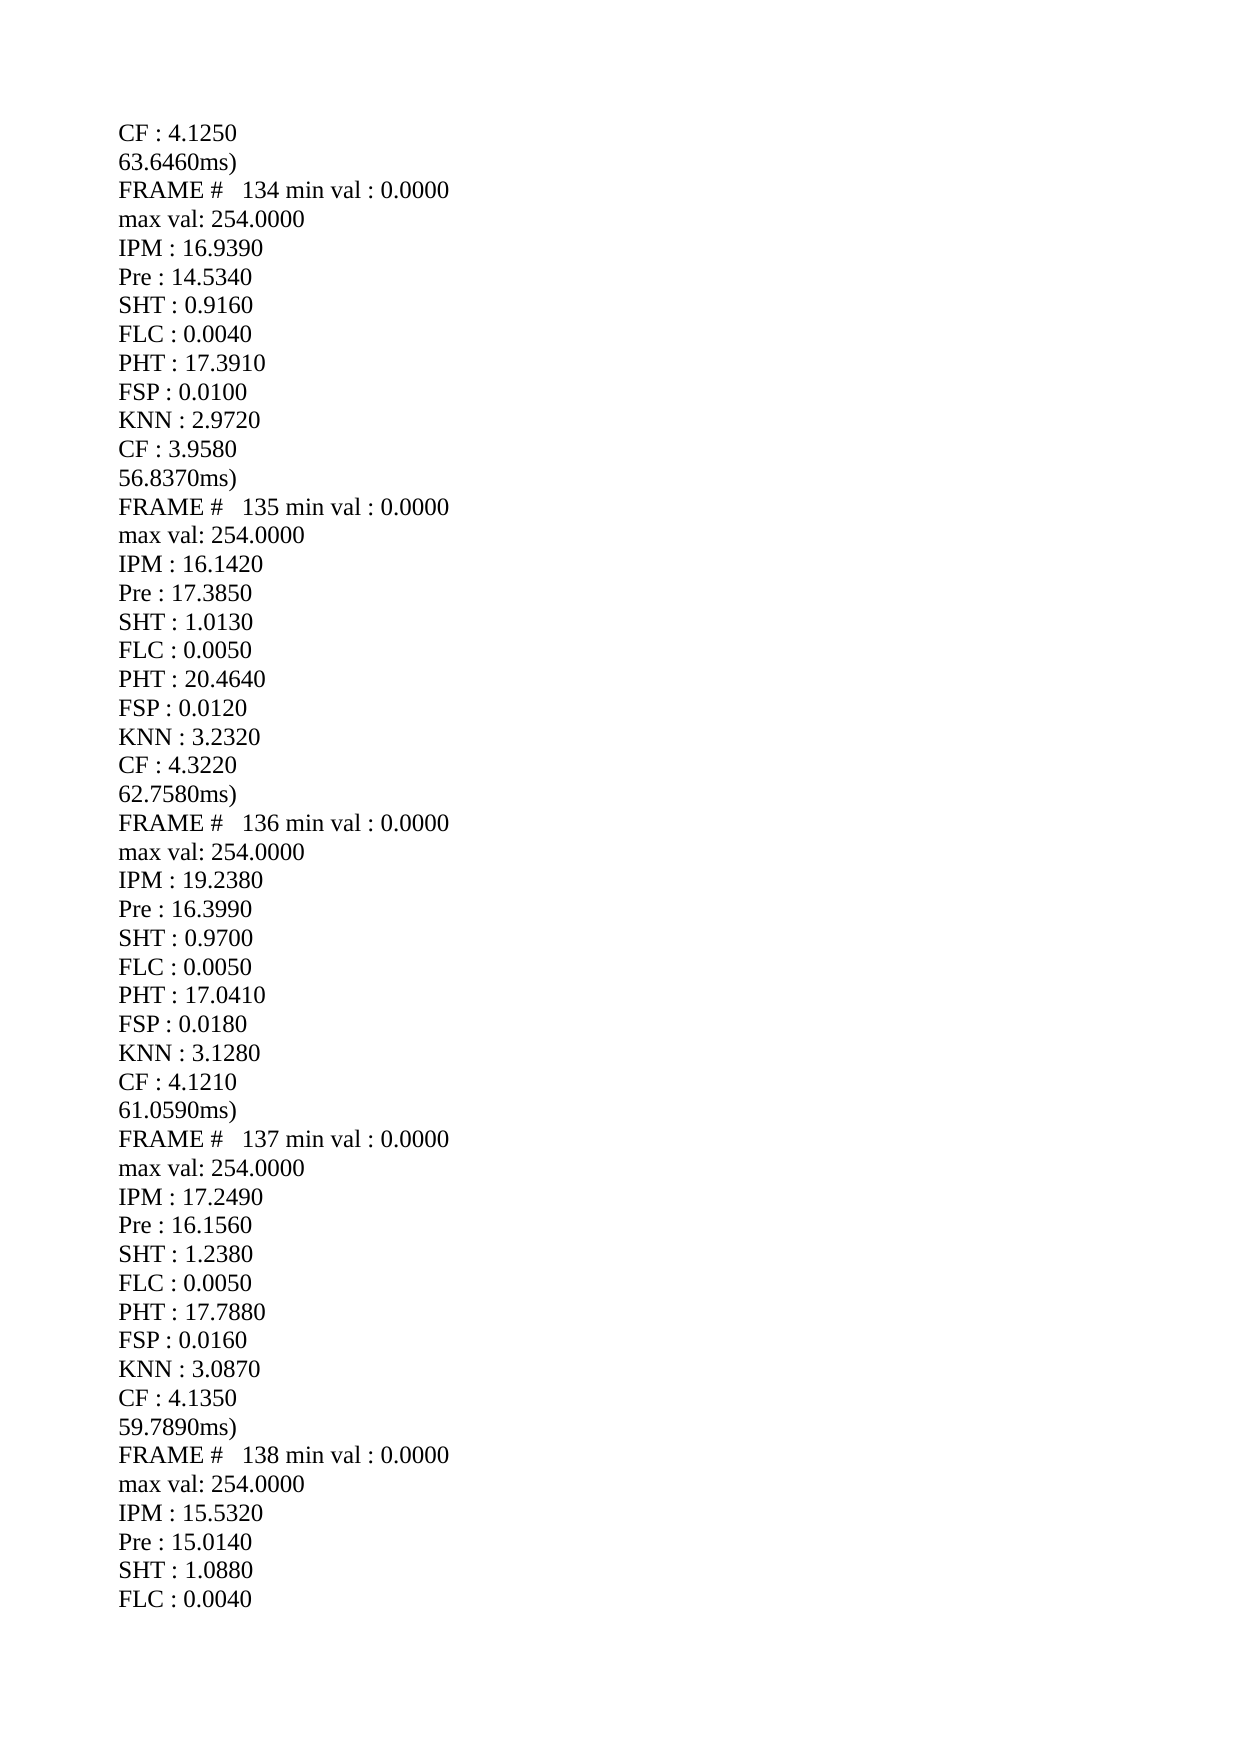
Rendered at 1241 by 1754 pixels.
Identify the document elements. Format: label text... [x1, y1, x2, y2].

text IPM : 16.9390 [118, 233, 1122, 262]
text Pre : 16.3990 [118, 894, 1122, 923]
text PHT : 20.4640 [118, 664, 1122, 693]
text Pre : 16.1560 [118, 1211, 1122, 1239]
text CF : 3.9580 [118, 434, 1122, 463]
text SHT : 0.9160 [118, 291, 1122, 319]
text FLC : 0.0050 [118, 1268, 1122, 1297]
text SHT : 0.9700 [118, 923, 1122, 952]
text FRAME # 135 min val : 0.0000 [118, 492, 1122, 521]
text IPM : 17.2490 [118, 1182, 1122, 1211]
text SHT : 1.0130 [118, 607, 1122, 636]
text max val: 254.0000 [118, 204, 1122, 233]
text 63.6460ms) [118, 147, 1122, 176]
text FRAME # 137 min val : 0.0000 [118, 1124, 1122, 1153]
text max val: 254.0000 [118, 521, 1122, 549]
text CF : 4.3220 [118, 751, 1122, 779]
text CF : 4.1250 [118, 118, 1122, 147]
text IPM : 15.5320 [118, 1498, 1122, 1527]
text Pre : 14.5340 [118, 262, 1122, 291]
text FLC : 0.0040 [118, 1584, 1122, 1613]
text IPM : 16.1420 [118, 549, 1122, 578]
text FSP : 0.0120 [118, 693, 1122, 722]
text max val: 254.0000 [118, 1469, 1122, 1498]
text 59.7890ms) [118, 1412, 1122, 1441]
text PHT : 17.0410 [118, 981, 1122, 1009]
text PHT : 17.3910 [118, 348, 1122, 377]
text FLC : 0.0040 [118, 319, 1122, 348]
text KNN : 3.1280 [118, 1038, 1122, 1067]
text 61.0590ms) [118, 1096, 1122, 1124]
text 62.7580ms) [118, 779, 1122, 808]
text 56.8370ms) [118, 463, 1122, 492]
text KNN : 3.0870 [118, 1354, 1122, 1383]
text max val: 254.0000 [118, 837, 1122, 866]
text PHT : 17.7880 [118, 1297, 1122, 1326]
text CF : 4.1210 [118, 1067, 1122, 1096]
text max val: 254.0000 [118, 1153, 1122, 1182]
text Pre : 15.0140 [118, 1527, 1122, 1556]
text SHT : 1.2380 [118, 1239, 1122, 1268]
text KNN : 3.2320 [118, 722, 1122, 751]
text FSP : 0.0160 [118, 1326, 1122, 1354]
text FLC : 0.0050 [118, 952, 1122, 981]
text FRAME # 136 min val : 0.0000 [118, 808, 1122, 837]
text Pre : 17.3850 [118, 578, 1122, 607]
text FRAME # 134 min val : 0.0000 [118, 176, 1122, 204]
text KNN : 2.9720 [118, 406, 1122, 434]
text FSP : 0.0180 [118, 1009, 1122, 1038]
text IPM : 19.2380 [118, 866, 1122, 894]
text FLC : 0.0050 [118, 636, 1122, 664]
text CF : 4.1350 [118, 1383, 1122, 1412]
text FSP : 0.0100 [118, 377, 1122, 406]
text FRAME # 138 min val : 0.0000 [118, 1441, 1122, 1469]
text SHT : 1.0880 [118, 1556, 1122, 1584]
